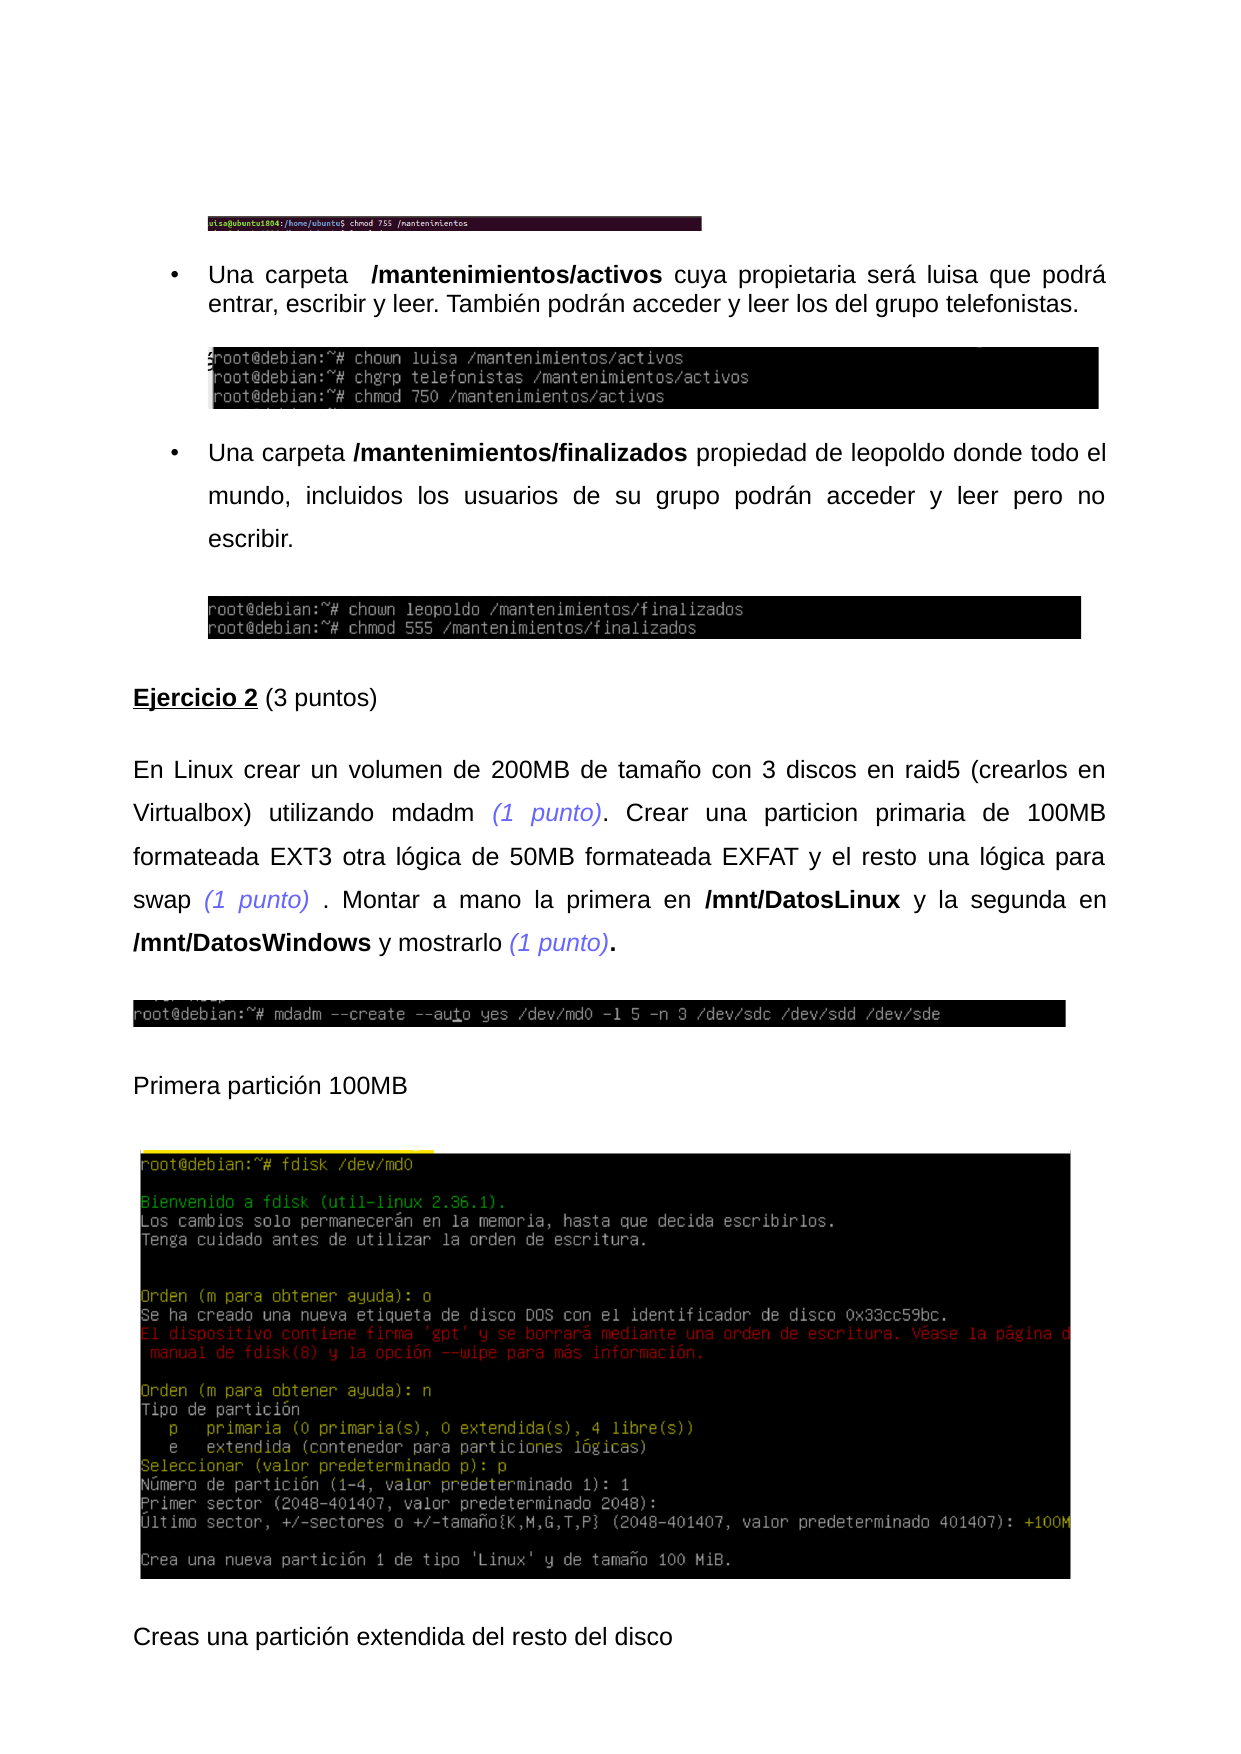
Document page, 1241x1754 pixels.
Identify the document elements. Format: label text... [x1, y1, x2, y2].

list Una carpeta /mantenimientos/finalizados propiedad de leopoldo donde todo el mundo, incluidos los usuarios de su grupo podrán acceder y leer pero no escribir. [170, 438, 1107, 553]
text Primera partición 100MB [133, 1071, 1107, 1099]
text Creas una partición extendida del resto del disco [133, 1622, 1107, 1651]
text Ejercicio 2 (3 puntos) [133, 683, 1107, 711]
list Una carpeta /mantenimientos/activos cuya propietaria será luisa que podrá entrar, escribir y leer. También podrán acceder y leer los del grupo telefonistas. [170, 260, 1107, 318]
text En Linux crear un volumen de 200MB de tamaño con 3 discos en raid5 (crearlos en Virtualbox) utilizando mdadm (1 punto). Crear una particion primaria de 100MB formateada EXT3 otra lógica de 50MB formateada EXFAT y el resto una lógica para swap (1 punto) . Montar a mano la primera en /mnt/DatosLinux y la segunda en /mnt/DatosWindows y mostrarlo (1 punto). [133, 755, 1107, 956]
